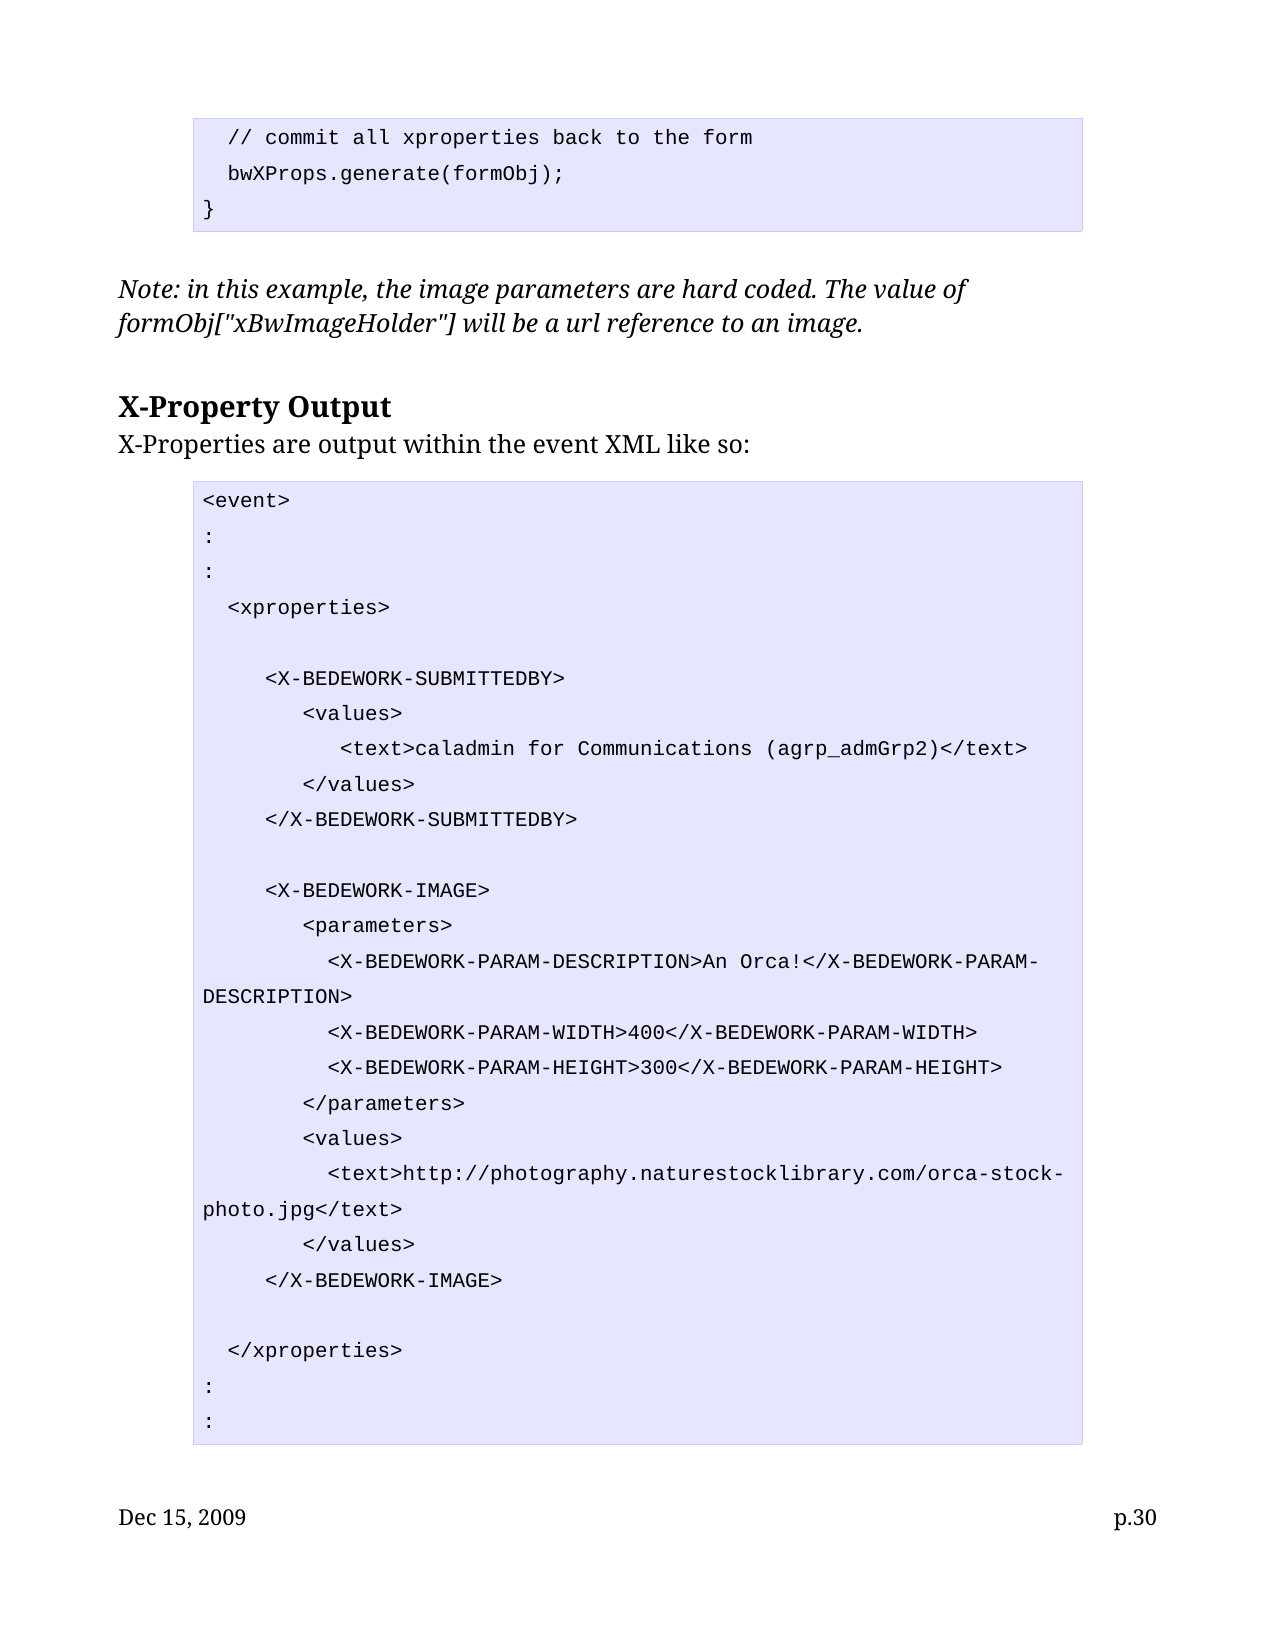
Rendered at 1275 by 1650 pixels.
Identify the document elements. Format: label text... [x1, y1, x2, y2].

text <values> [194, 1119, 1082, 1152]
text <xproperties> [194, 588, 1082, 620]
text } [194, 189, 1082, 231]
text <X-BEDEWORK-IMAGE> [194, 871, 1082, 904]
text bwXProps.generate(formObj); [194, 153, 1082, 186]
text <event> [194, 482, 1082, 514]
text <X-BEDEWORK-SUBMITTEDBY> [194, 658, 1082, 691]
text : [194, 517, 1082, 549]
text : [194, 1402, 1082, 1444]
subtitle X-Property Output [118, 387, 1157, 426]
text </values> [194, 765, 1082, 797]
text </X-BEDEWORK-IMAGE> [194, 1261, 1082, 1293]
text <text>caladmin for Communications (agrp_admGrp2)</text> [194, 729, 1082, 762]
text <parameters> [194, 906, 1082, 939]
text X-Properties are output within the event XML like so: [118, 426, 1157, 460]
text Note: in this example, the image parameters are hard coded. The value of formObj["xBwImageHolder"] will be a url reference to an image. [118, 272, 1157, 340]
text </X-BEDEWORK-SUBMITTEDBY> [194, 800, 1082, 833]
text </parameters> [194, 1083, 1082, 1116]
text : [194, 552, 1082, 585]
text // commit all xproperties back to the form [194, 119, 1082, 151]
text <X-BEDEWORK-PARAM-WIDTH>400</X-BEDEWORK-PARAM-WIDTH> [194, 1013, 1082, 1045]
text <X-BEDEWORK-PARAM-DESCRIPTION>An Orca!</X-BEDEWORK-PARAM-DESCRIPTION> [194, 942, 1082, 1010]
text </xproperties> [194, 1331, 1082, 1364]
text <X-BEDEWORK-PARAM-HEIGHT>300</X-BEDEWORK-PARAM-HEIGHT> [194, 1048, 1082, 1081]
text </values> [194, 1225, 1082, 1258]
text <text>http://photography.naturestocklibrary.com/orca-stock-photo.jpg</text> [194, 1154, 1082, 1222]
text : [194, 1367, 1082, 1399]
text <values> [194, 694, 1082, 727]
